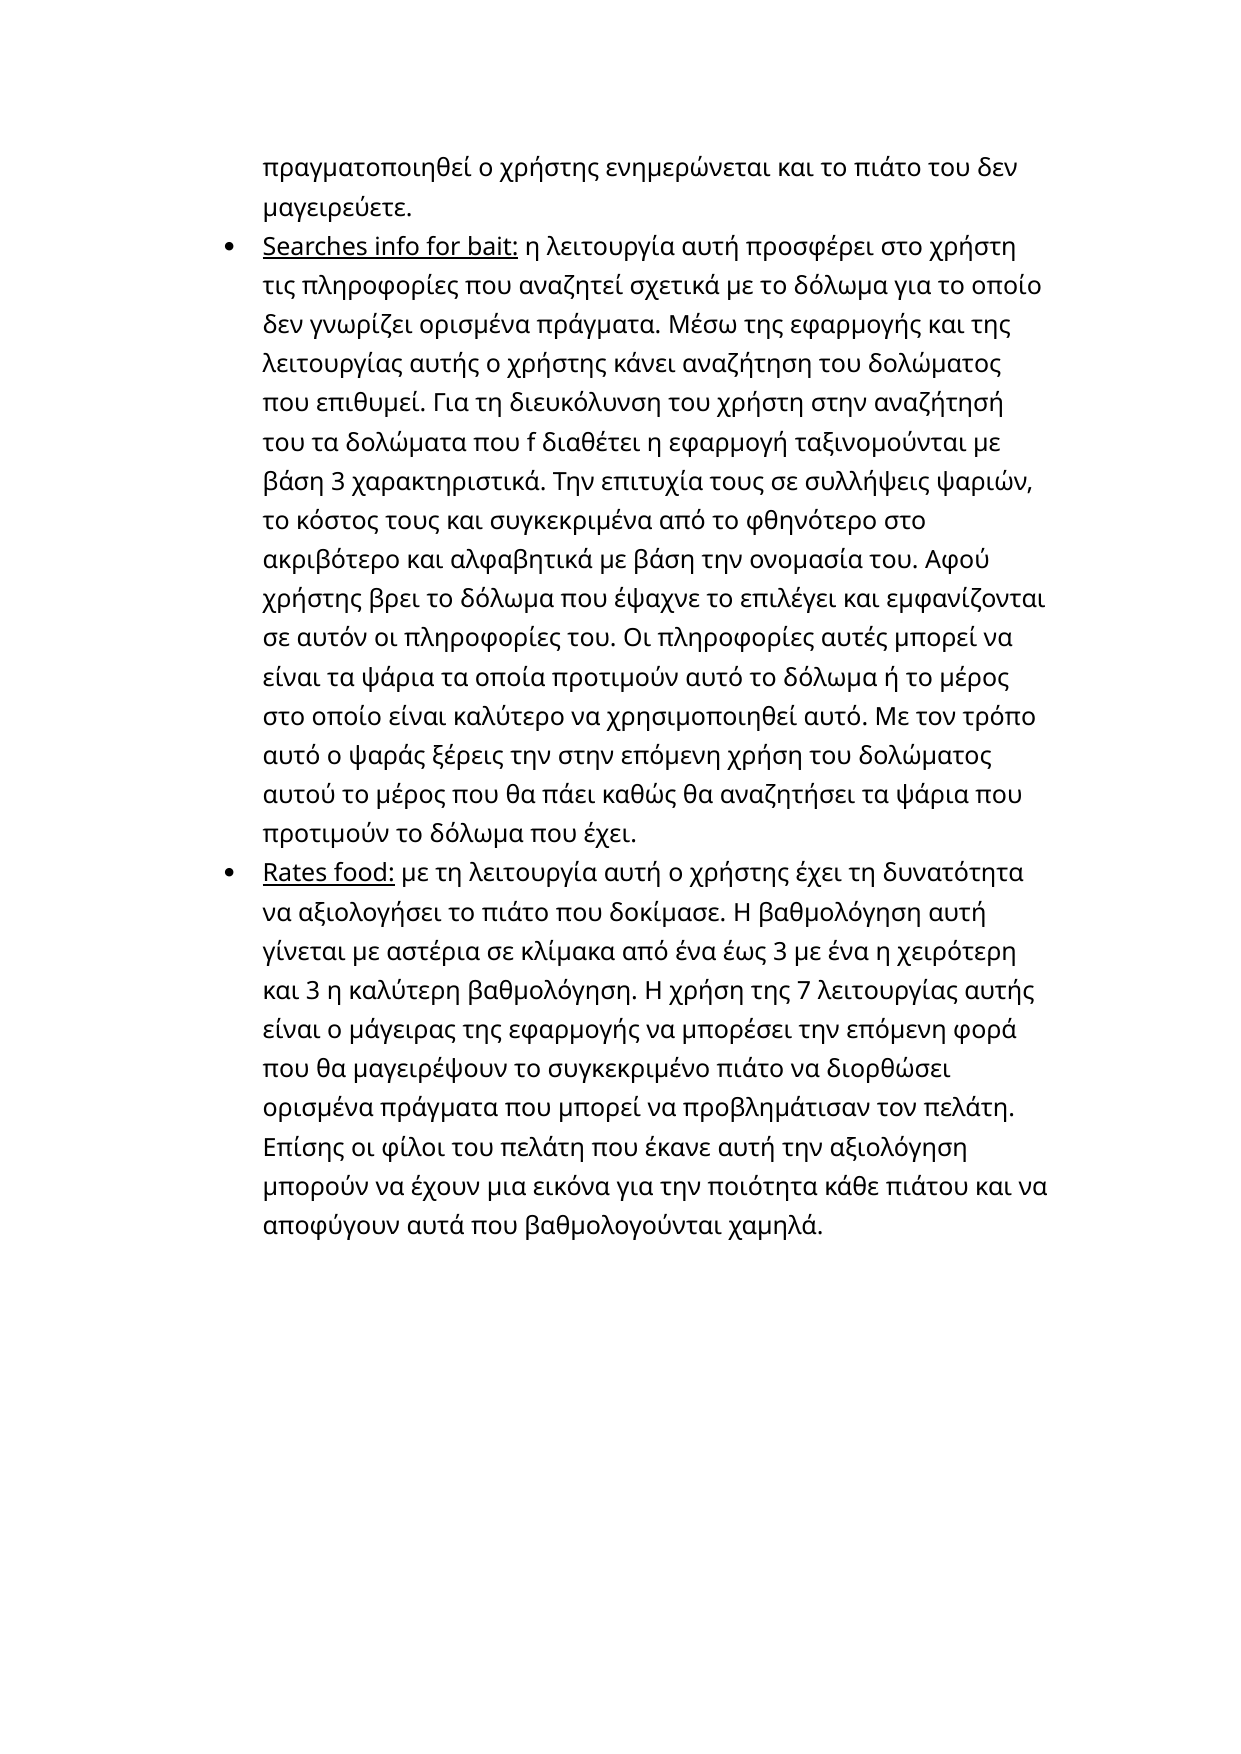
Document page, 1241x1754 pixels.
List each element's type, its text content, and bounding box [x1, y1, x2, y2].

list πραγματοποιηθεί ο χρήστης ενημερώνεται και το πιάτο του δεν μαγειρεύετε. [225, 150, 1053, 223]
list Rates food: με τη λειτουργία αυτή ο χρήστης έχει τη δυνατότητα να αξιολογήσει το πιάτο που δοκίμασε. Η βαθμολόγηση αυτή γίνεται με αστέρια σε κλίμακα από ένα έως 3 με ένα η χειρότερη και 3 η καλύτερη βαθμολόγηση. Η χρήση της 7 λειτουργίας αυτής είναι ο μάγειρας της εφαρμογής να μπορέσει την επόμενη φορά που θα μαγειρέψουν το συγκεκριμένο πιάτο να διορθώσει ορισμένα πράγματα που μπορεί να προβλημάτισαν τον πελάτη. Επίσης οι φίλοι του πελάτη που έκανε αυτή την αξιολόγηση μπορούν να έχουν μια εικόνα για την ποιότητα κάθε πιάτου και να αποφύγουν αυτά που βαθμολογούνται χαμηλά. [225, 855, 1053, 1242]
list Searches info for bait: η λειτουργία αυτή προσφέρει στο χρήστη τις πληροφορίες που αναζητεί σχετικά με το δόλωμα για το οποίο δεν γνωρίζει ορισμένα πράγματα. Μέσω της εφαρμογής και της λειτουργίας αυτής ο χρήστης κάνει αναζήτηση του δολώματος που επιθυμεί. Για τη διευκόλυνση του χρήστη στην αναζήτησή του τα δολώματα που f διαθέτει η εφαρμογή ταξινομούνται με βάση 3 χαρακτηριστικά. Την επιτυχία τους σε συλλήψεις ψαριών, το κόστος τους και συγκεκριμένα από το φθηνότερο στο ακριβότερο και αλφαβητικά με βάση την ονομασία του. Αφού χρήστης βρει το δόλωμα που έψαχνε το επιλέγει και εμφανίζονται σε αυτόν οι πληροφορίες του. Οι πληροφορίες αυτές μπορεί να είναι τα ψάρια τα οποία προτιμούν αυτό το δόλωμα ή το μέρος στο οποίο είναι καλύτερο να χρησιμοποιηθεί αυτό. Με τον τρόπο αυτό ο ψαράς ξέρεις την στην επόμενη χρήση του δολώματος αυτού το μέρος που θα πάει καθώς θα αναζητήσει τα ψάρια που προτιμούν το δόλωμα που έχει. [225, 228, 1053, 850]
